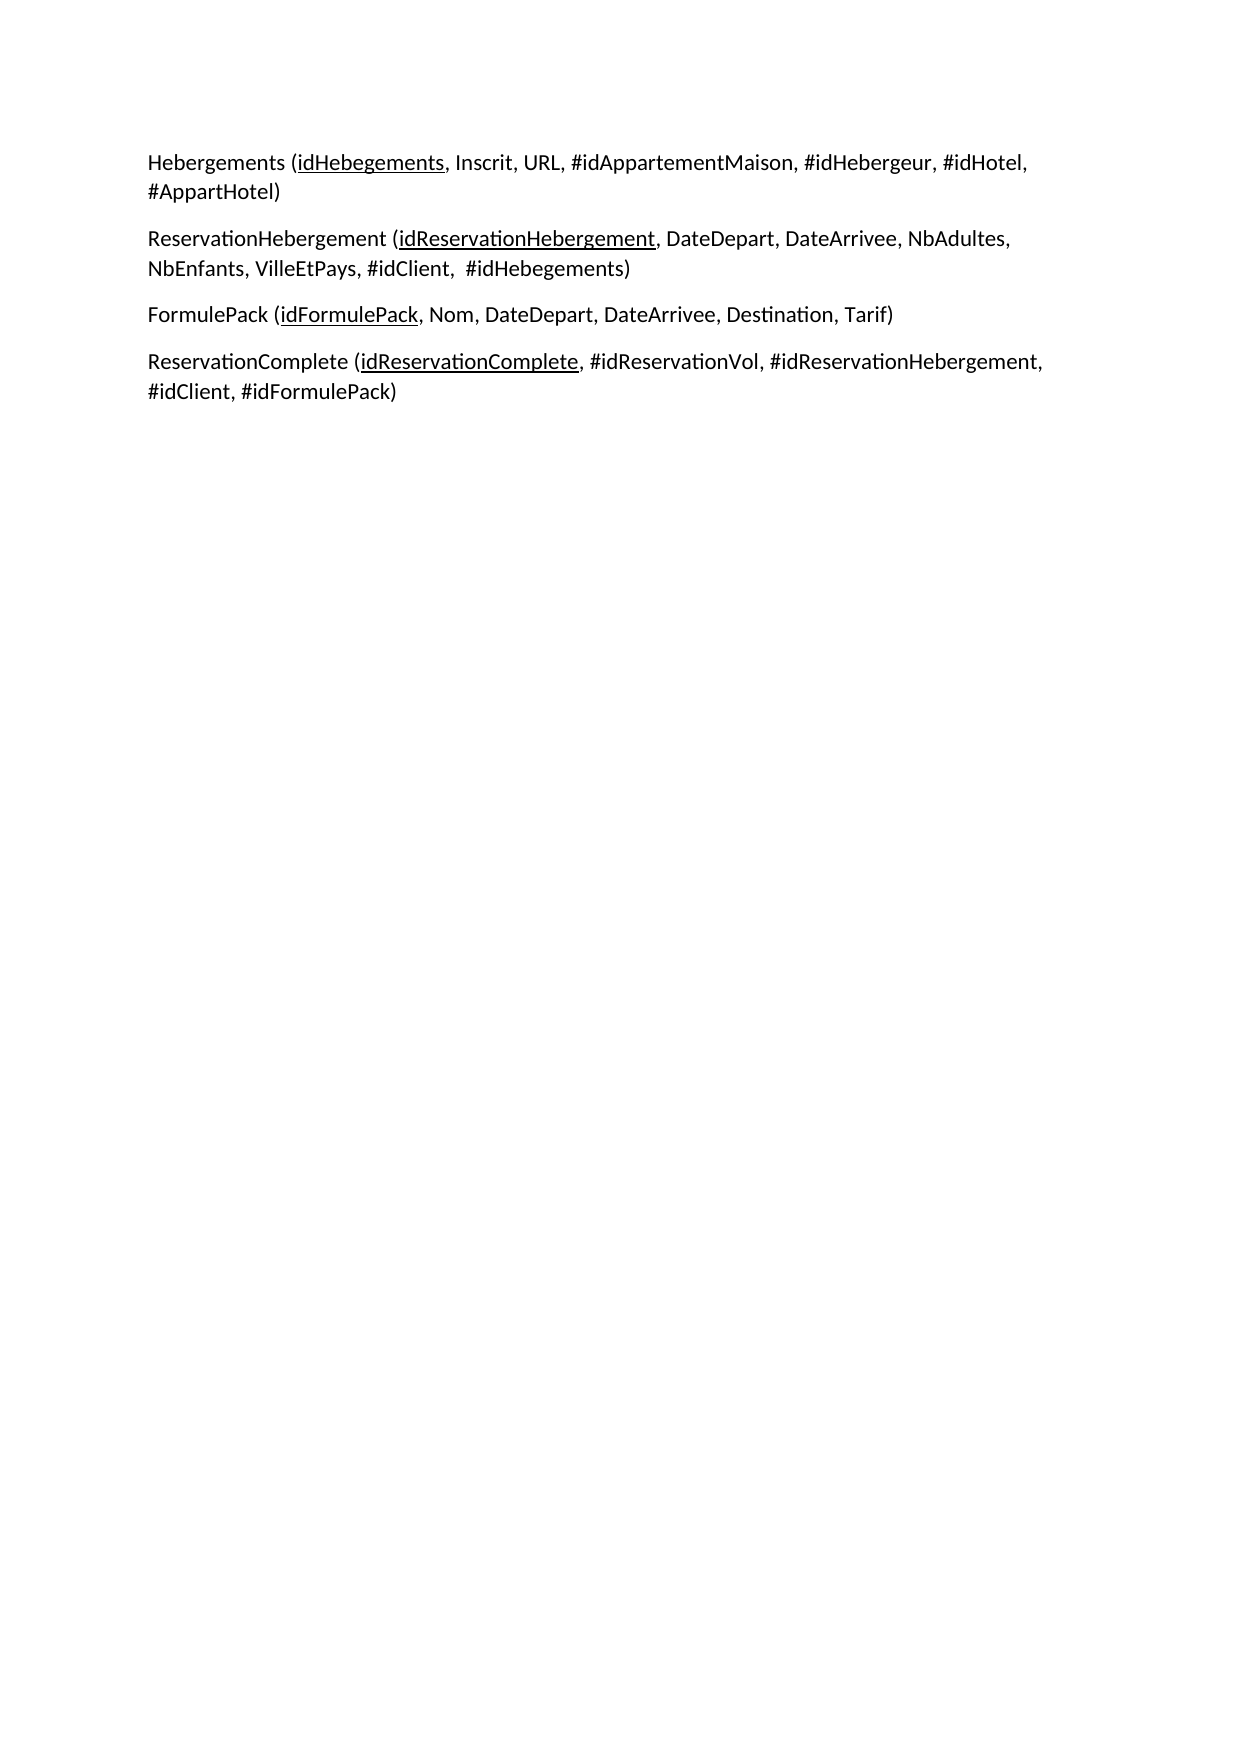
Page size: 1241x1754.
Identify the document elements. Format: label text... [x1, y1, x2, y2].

text ReservationHebergement (idReservationHebergement, DateDepart, DateArrivee, NbAdultes, NbEnfants, VilleEtPays, #idClient, #idHebegements) [148, 224, 1093, 282]
text FormulePack (idFormulePack, Nom, DateDepart, DateArrivee, Destination, Tarif) [148, 301, 1093, 328]
text ReservationComplete (idReservationComplete, #idReservationVol, #idReservationHebergement, #idClient, #idFormulePack) [148, 347, 1093, 405]
text Hebergements (idHebegements, Inscrit, URL, #idAppartementMaison, #idHebergeur, #idHotel, #AppartHotel) [148, 148, 1093, 206]
